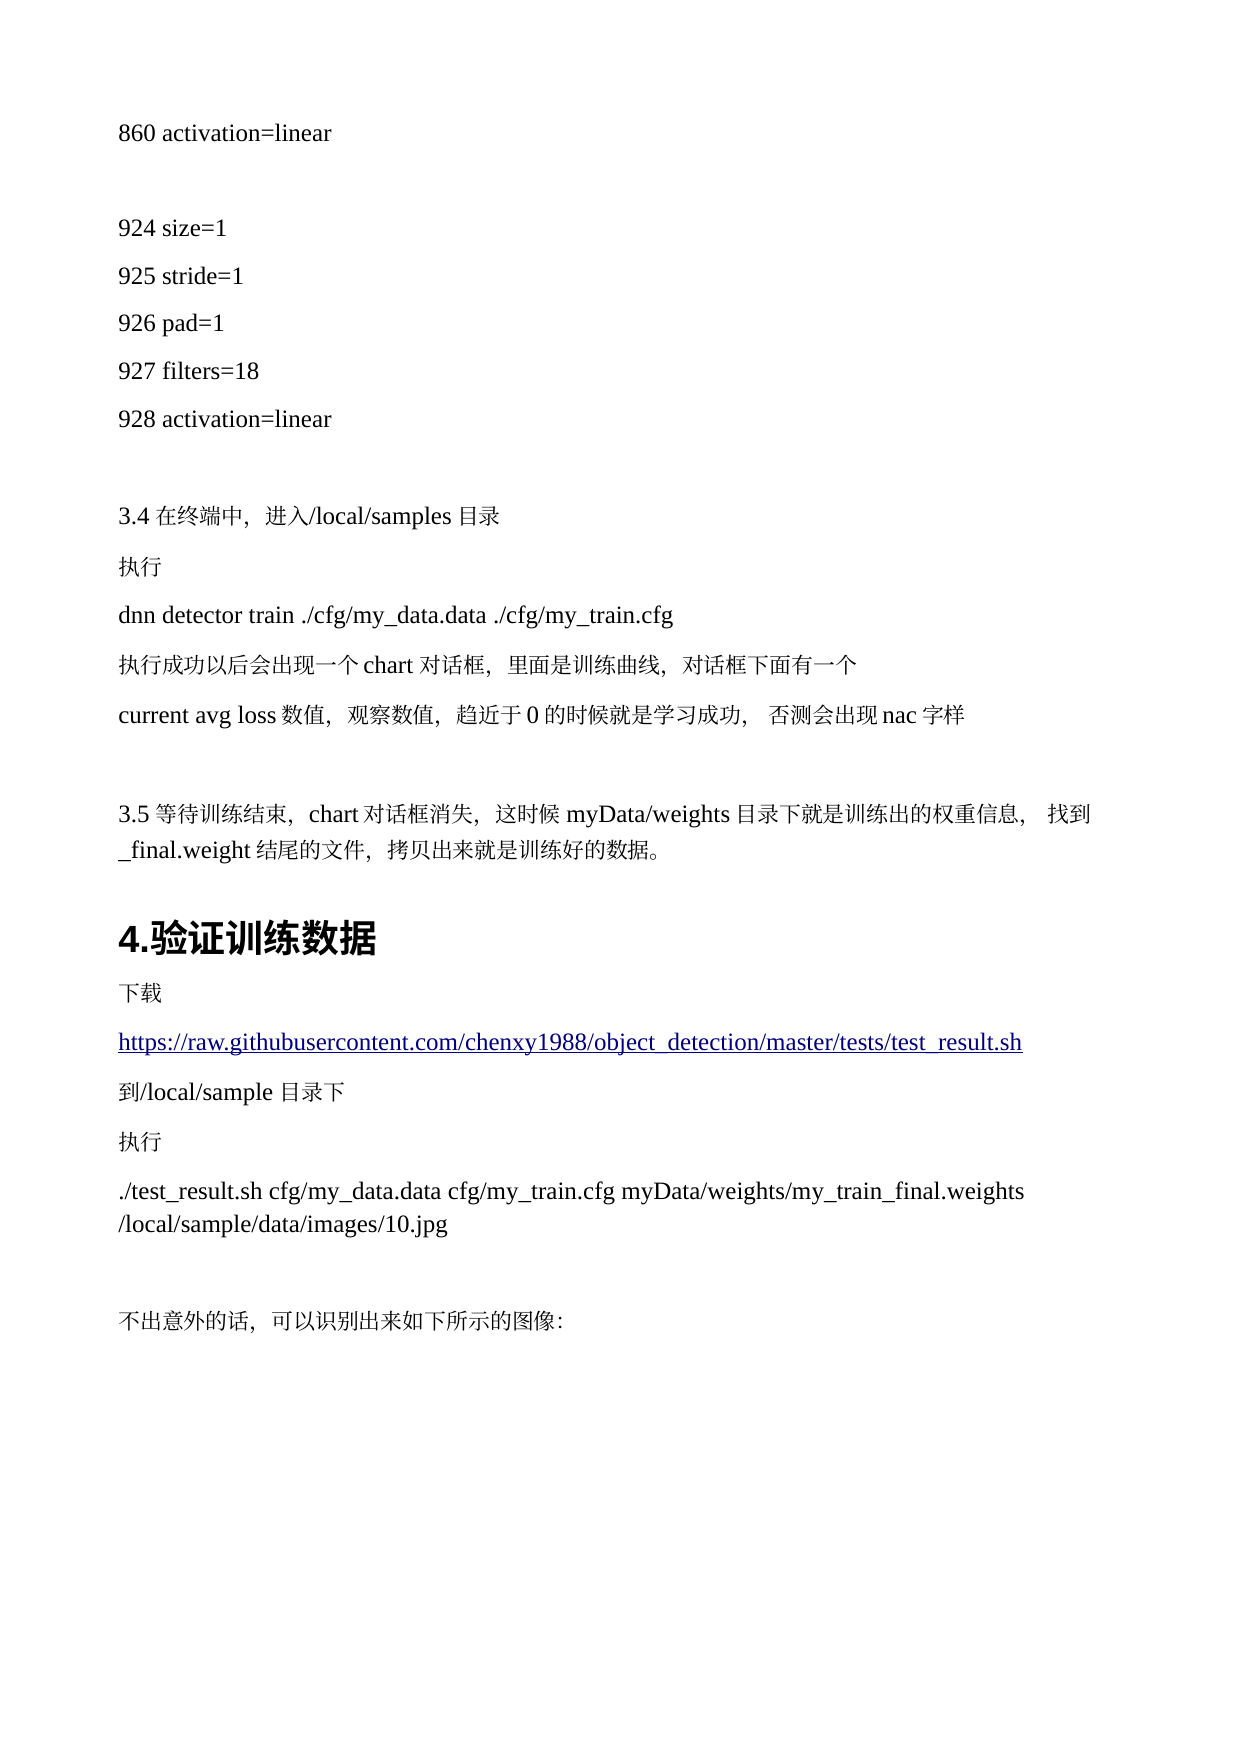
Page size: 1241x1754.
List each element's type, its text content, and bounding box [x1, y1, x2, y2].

text current avg loss数值，观察数值，趋近于0的时候就是学习成功， 否测会出现nac字样 [118, 699, 1122, 730]
text 860 activation=linear [118, 118, 1122, 147]
text 3.5 等待训练结束，chart对话框消失，这时候 myData/weights目录下就是训练出的权重信息， 找到 _final.weight结尾的文件，拷贝出来就是训练好的数据。 [118, 797, 1122, 865]
text 执行成功以后会出现一个chart 对话框，里面是训练曲线，对话框下面有一个 [118, 648, 1122, 679]
text 926 pad=1 [118, 308, 1122, 337]
text 927 filters=18 [118, 356, 1122, 385]
text 924 size=1 [118, 213, 1122, 242]
text 执行 [118, 1125, 1122, 1157]
text 执行 [118, 550, 1122, 581]
text https://raw.githubusercontent.com/chenxy1988/object_detection/master/tests/test_result.sh [118, 1027, 1122, 1056]
text 不出意外的话，可以识别出来如下所示的图像： [118, 1304, 1122, 1336]
text 3.4 在终端中，进入/local/samples目录 [118, 499, 1122, 530]
text 下载 [118, 976, 1122, 1008]
text 928 activation=linear [118, 404, 1122, 432]
text ./test_result.sh cfg/my_data.data cfg/my_train.cfg myData/weights/my_train_final.weights /local/sample/data/images/10.jpg [118, 1176, 1122, 1238]
text dnn detector train ./cfg/my_data.data ./cfg/my_train.cfg [118, 600, 1122, 629]
text 925 stride=1 [118, 261, 1122, 290]
text 到/local/sample 目录下 [118, 1075, 1122, 1106]
subtitle 4.验证训练数据 [118, 909, 1122, 964]
